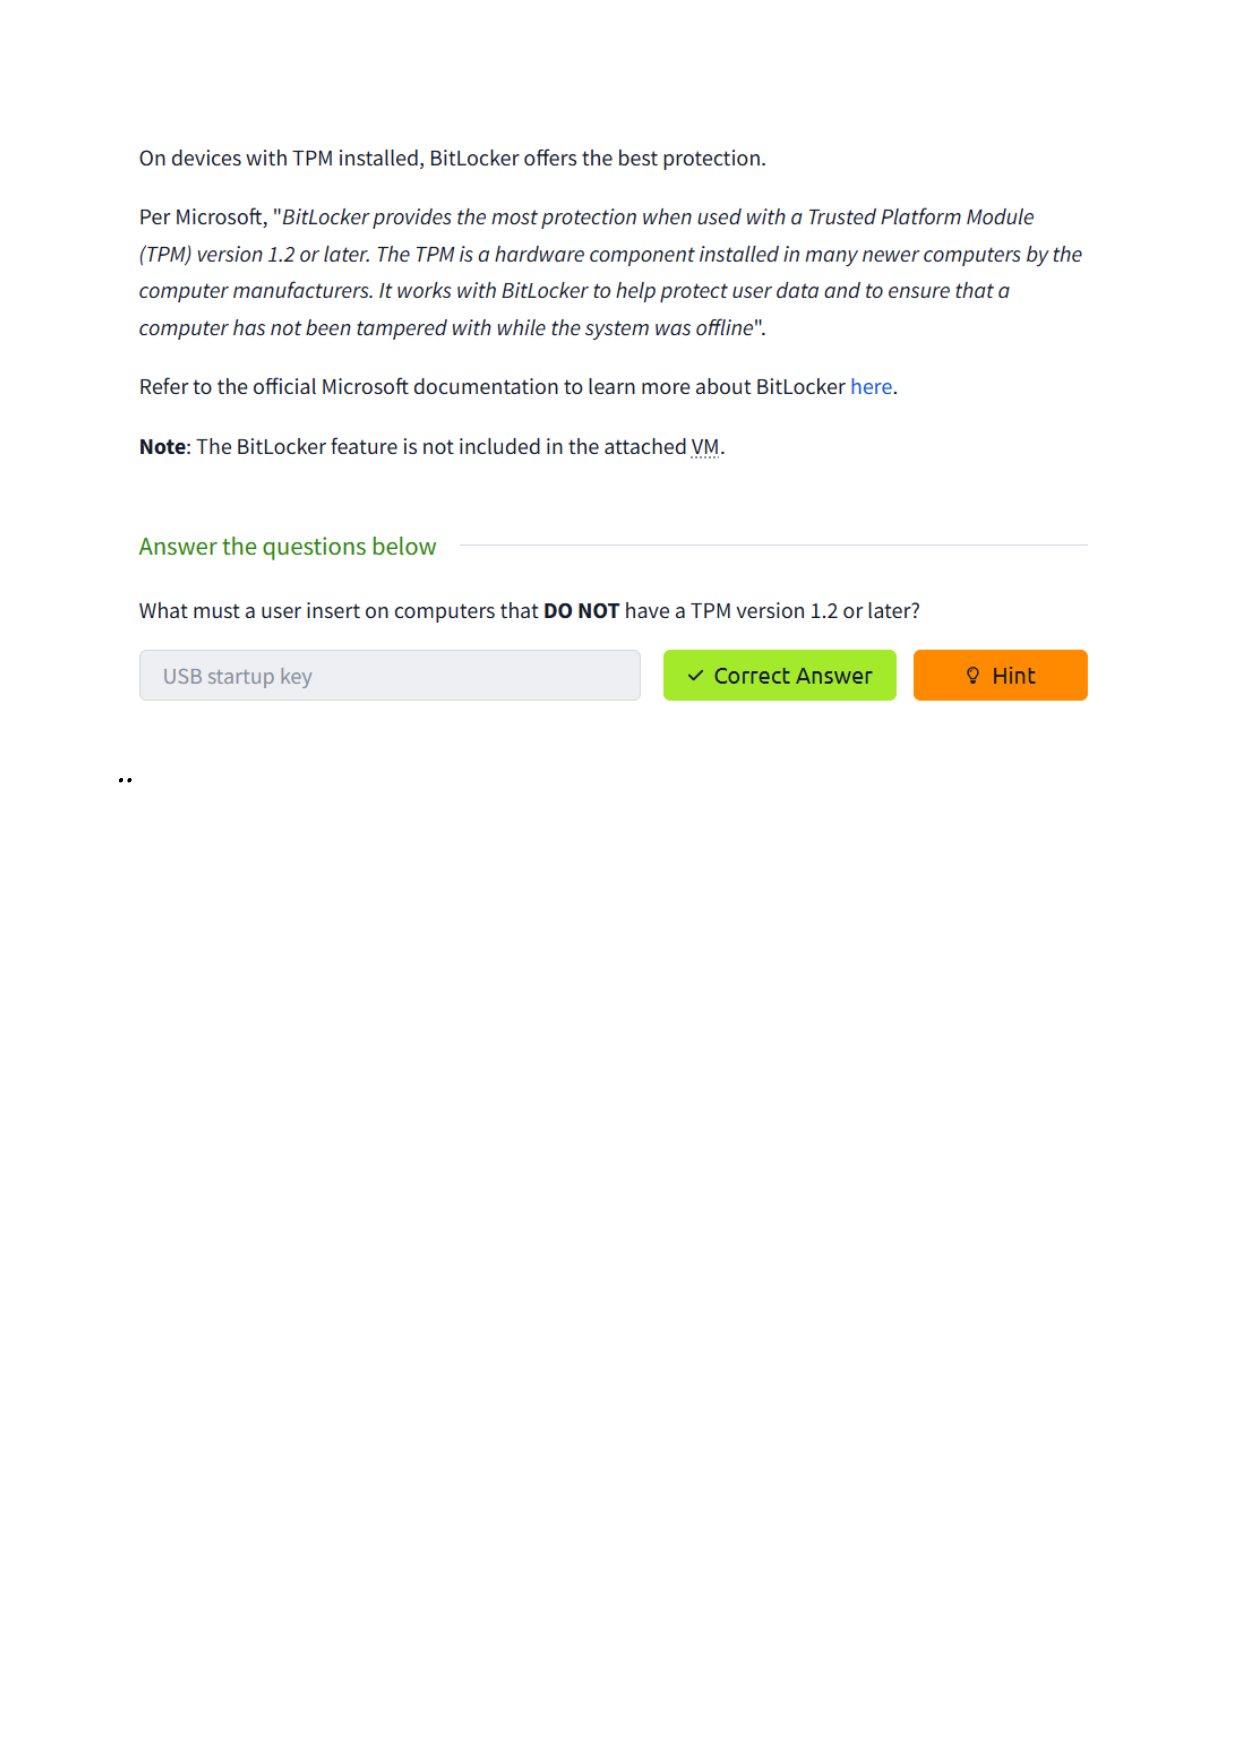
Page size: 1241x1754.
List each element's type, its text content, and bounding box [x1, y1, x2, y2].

picture [118, 118, 1123, 729]
text .. [118, 729, 1122, 792]
